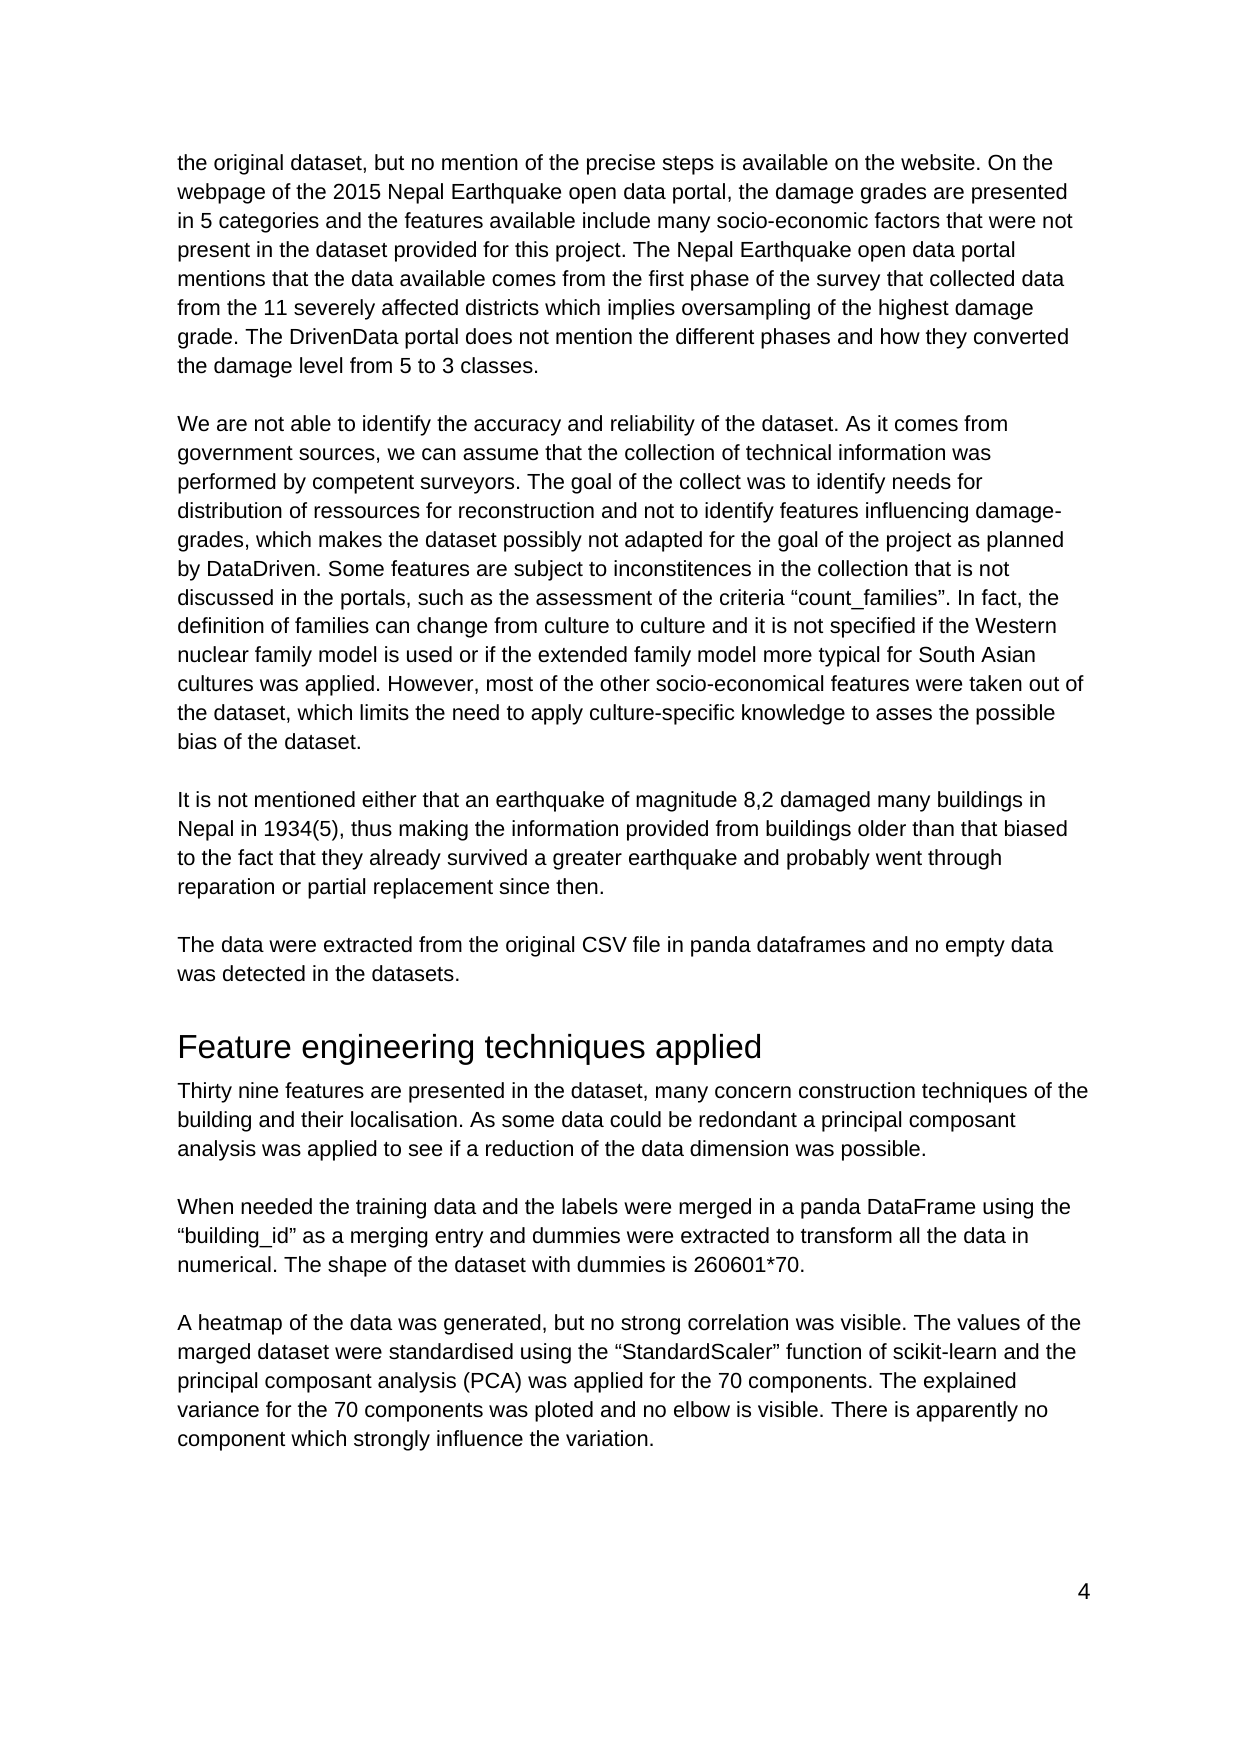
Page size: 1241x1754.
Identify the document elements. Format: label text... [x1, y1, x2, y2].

text It is not mentioned either that an earthquake of magnitude 8,2 damaged many buildings in Nepal in 1934(5), thus making the information provided from buildings older than that biased to the fact that they already survived a greater earthquake and probably went through reparation or partial replacement since then. [177, 787, 1090, 899]
text A heatmap of the data was generated, but no strong correlation was visible. The values of the marged dataset were standardised using the “StandardScaler” function of scikit-learn and the principal composant analysis (PCA) was applied for the 70 components. The explained variance for the 70 components was ploted and no elbow is visible. There is apparently no component which strongly influence the variation. [177, 1310, 1090, 1451]
text We are not able to identify the accuracy and reliability of the dataset. As it comes from government sources, we can assume that the collection of technical information was performed by competent surveyors. The goal of the collect was to identify needs for distribution of ressources for reconstruction and not to identify features influencing damage-grades, which makes the dataset possibly not adapted for the goal of the project as planned by DataDriven. Some features are subject to inconstitences in the collection that is not discussed in the portals, such as the assessment of the criteria “count_families”. In fact, the definition of families can change from culture to culture and it is not specified if the Western nuclear family model is used or if the extended family model more typical for South Asian cultures was applied. However, most of the other socio-economical features were taken out of the dataset, which limits the need to apply culture-specific knowledge to asses the possible bias of the dataset. [177, 411, 1090, 754]
text When needed the training data and the labels were merged in a panda DataFrame using the “building_id” as a merging entry and dummies were extracted to transform all the data in numerical. The shape of the dataset with dummies is 260601*70. [177, 1194, 1090, 1277]
text Thirty nine features are presented in the dataset, many concern construction techniques of the building and their localisation. As some data could be redondant a principal composant analysis was applied to see if a reduction of the data dimension was possible. [177, 1078, 1090, 1161]
subtitle Feature engineering techniques applied [177, 1027, 1090, 1066]
text The data were extracted from the original CSV file in panda dataframes and no empty data was detected in the datasets. [177, 932, 1090, 986]
text the original dataset, but no mention of the precise steps is available on the website. On the webpage of the 2015 Nepal Earthquake open data portal, the damage grades are presented in 5 categories and the features available include many socio-economic factors that were not present in the dataset provided for this project. The Nepal Earthquake open data portal mentions that the data available comes from the first phase of the survey that collected data from the 11 severely affected districts which implies oversampling of the highest damage grade. The DrivenData portal does not mention the different phases and how they converted the damage level from 5 to 3 classes. [177, 150, 1090, 378]
